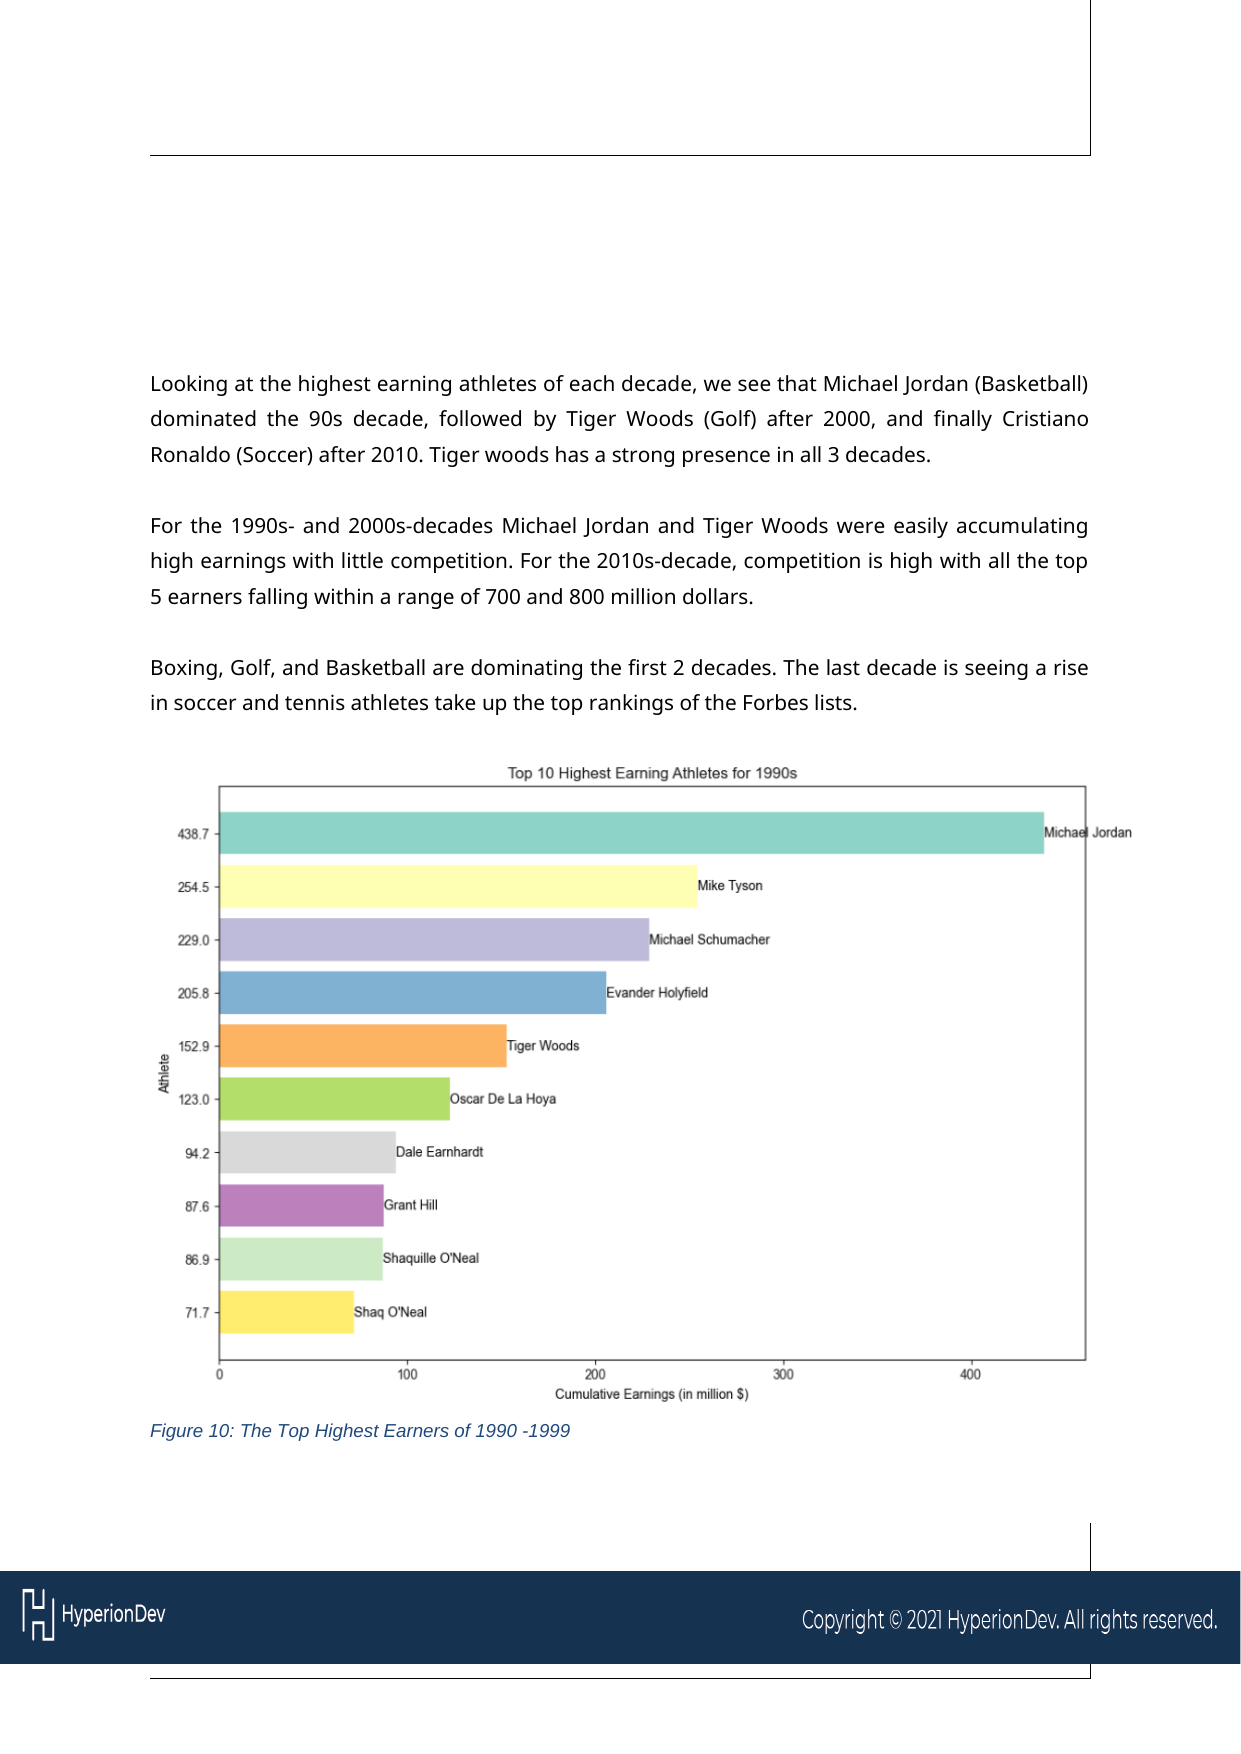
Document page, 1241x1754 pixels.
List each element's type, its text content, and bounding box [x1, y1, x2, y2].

text For the 1990s- and 2000s-decades Michael Jordan and Tiger Woods were easily accumulating high earnings with little competition. For the 2010s-decade, competition is high with all the top 5 earners falling within a range of 700 and 800 million dollars. [150, 511, 1091, 610]
text Boxing, Golf, and Basketball are dominating the first 2 decades. The last decade is seeing a rise in soccer and tennis athletes take up the top rankings of the Forbes lists. [150, 653, 1091, 717]
text Looking at the highest earning athletes of each decade, we see that Michael Jordan (Basketball) dominated the 90s decade, followed by Tiger Woods (Golf) after 2000, and finally Cristiano Ronaldo (Soccer) after 2010. Tiger woods has a strong presence in all 3 decades. [150, 369, 1091, 468]
text Figure 10: The Top Highest Earners of 1990 -1999 [150, 1420, 1091, 1441]
